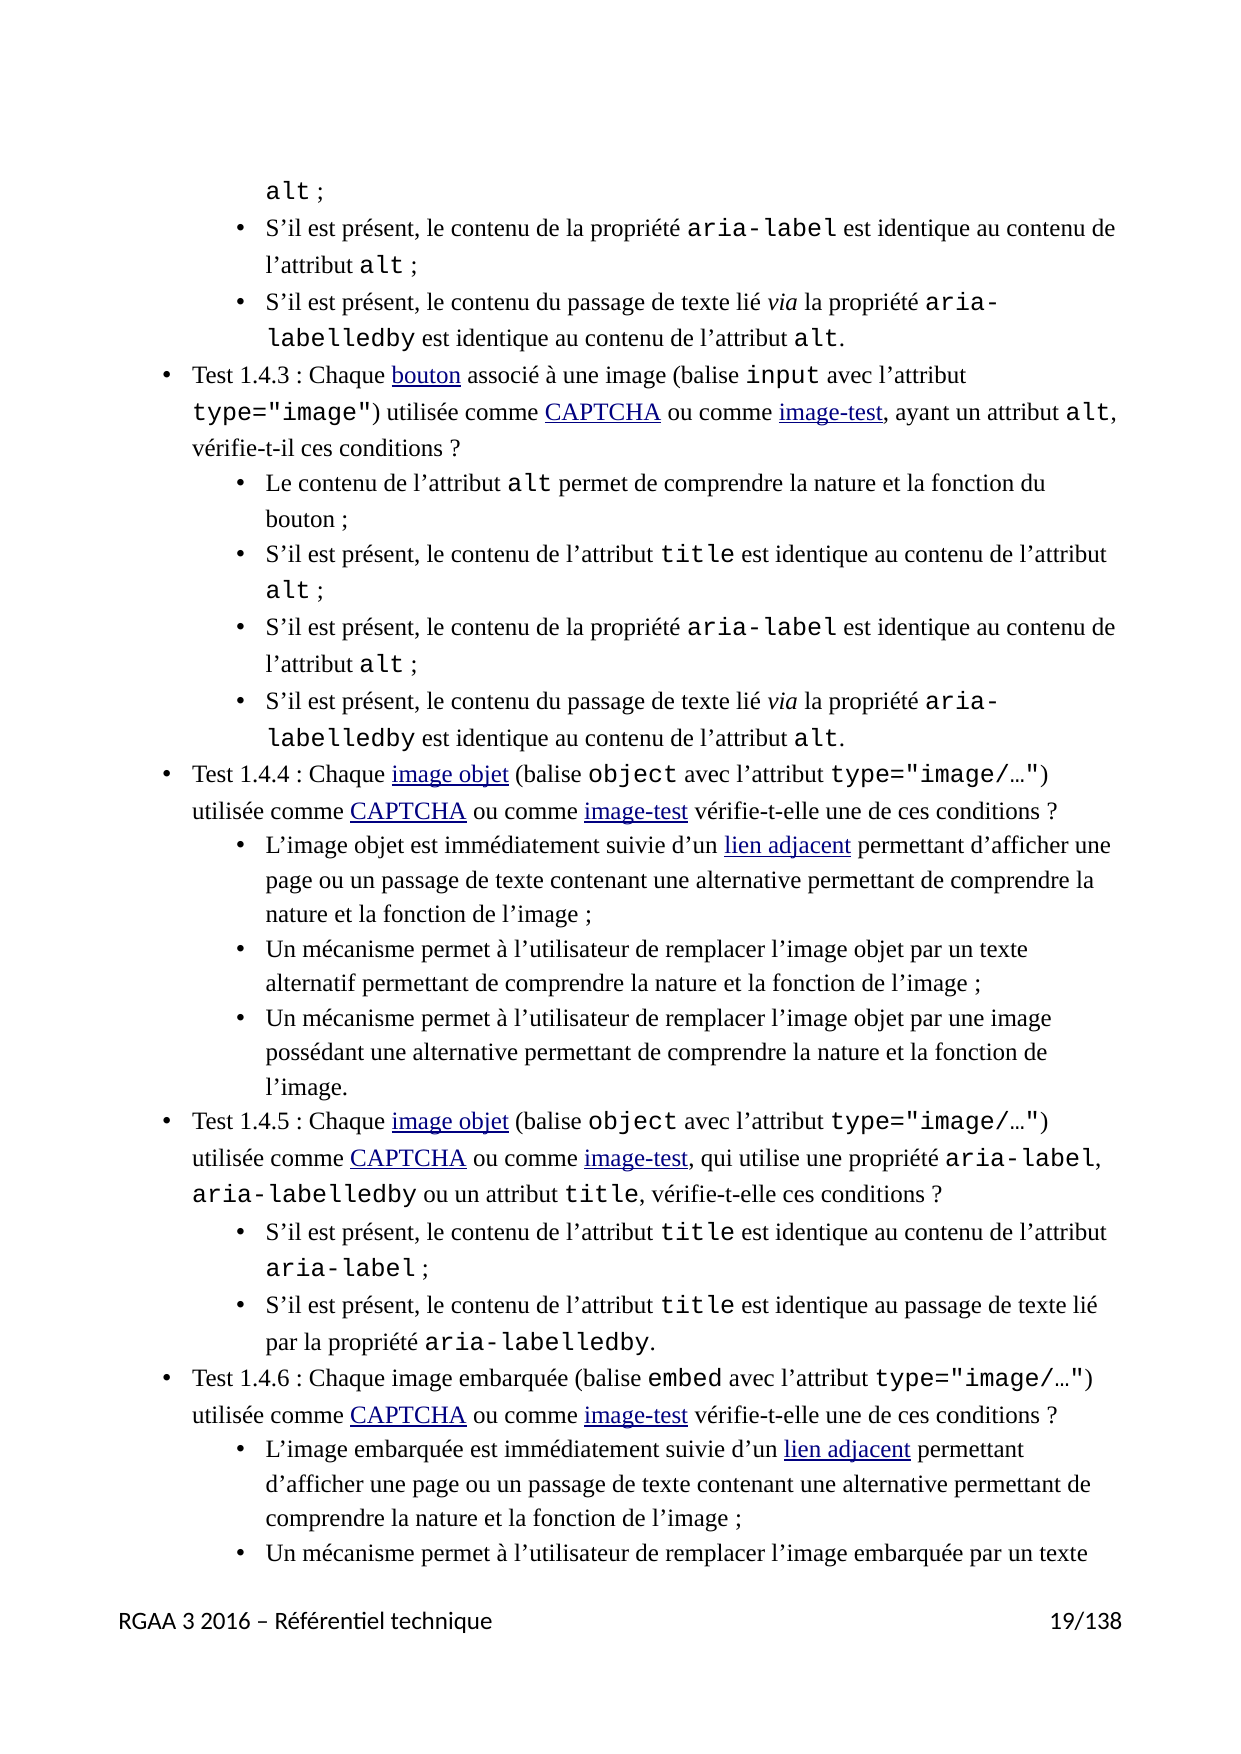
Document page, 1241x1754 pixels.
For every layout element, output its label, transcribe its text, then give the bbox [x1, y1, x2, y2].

list L’image objet est immédiatement suivie d’un lien adjacent permettant d’afficher une page ou un passage de texte contenant une alternative permettant de comprendre la nature et la fonction de l’image ; [236, 831, 1122, 928]
list S’il est présent, le contenu de l’attribut title est identique au contenu de l’attribut alt ; [236, 539, 1122, 606]
list Test 1.4.4 : Chaque image objet (balise object avec l’attribut type="image/…") utilisée comme CAPTCHA ou comme image-test vérifie-t-elle une de ces conditions ? [162, 759, 1122, 825]
list Test 1.4.5 : Chaque image objet (balise object avec l’attribut type="image/…") utilisée comme CAPTCHA ou comme image-test, qui utilise une propriété aria-label, aria-labelledby ou un attribut title, vérifie-t-elle ces conditions ? [162, 1106, 1122, 1210]
list S’il est présent, le contenu de la propriété aria-label est identique au contenu de l’attribut alt ; [236, 612, 1122, 680]
list S’il est présent, le contenu du passage de texte lié via la propriété aria-labelledby est identique au contenu de l’attribut alt. [236, 686, 1122, 753]
list Un mécanisme permet à l’utilisateur de remplacer l’image embarquée par un texte [236, 1538, 1122, 1567]
list Un mécanisme permet à l’utilisateur de remplacer l’image objet par une image possédant une alternative permettant de comprendre la nature et la fonction de l’image. [236, 1003, 1122, 1101]
list L’image embarquée est immédiatement suivie d’un lien adjacent permettant d’afficher une page ou un passage de texte contenant une alternative permettant de comprendre la nature et la fonction de l’image ; [236, 1434, 1122, 1532]
list alt ; [236, 176, 1122, 207]
list Test 1.4.3 : Chaque bouton associé à une image (balise input avec l’attribut type="image") utilisée comme CAPTCHA ou comme image-test, ayant un attribut alt, vérifie-t-il ces conditions ? [162, 360, 1122, 462]
list S’il est présent, le contenu de l’attribut title est identique au contenu de l’attribut aria-label ; [236, 1217, 1122, 1284]
list Le contenu de l’attribut alt permet de comprendre la nature et la fonction du bouton ; [236, 468, 1122, 533]
list S’il est présent, le contenu de la propriété aria-label est identique au contenu de l’attribut alt ; [236, 213, 1122, 281]
list S’il est présent, le contenu de l’attribut title est identique au passage de texte lié par la propriété aria-labelledby. [236, 1290, 1122, 1357]
list Test 1.4.6 : Chaque image embarquée (balise embed avec l’attribut type="image/…") utilisée comme CAPTCHA ou comme image-test vérifie-t-elle une de ces conditions ? [162, 1363, 1122, 1429]
list Un mécanisme permet à l’utilisateur de remplacer l’image objet par un texte alternatif permettant de comprendre la nature et la fonction de l’image ; [236, 934, 1122, 997]
list S’il est présent, le contenu du passage de texte lié via la propriété aria-labelledby est identique au contenu de l’attribut alt. [236, 287, 1122, 354]
